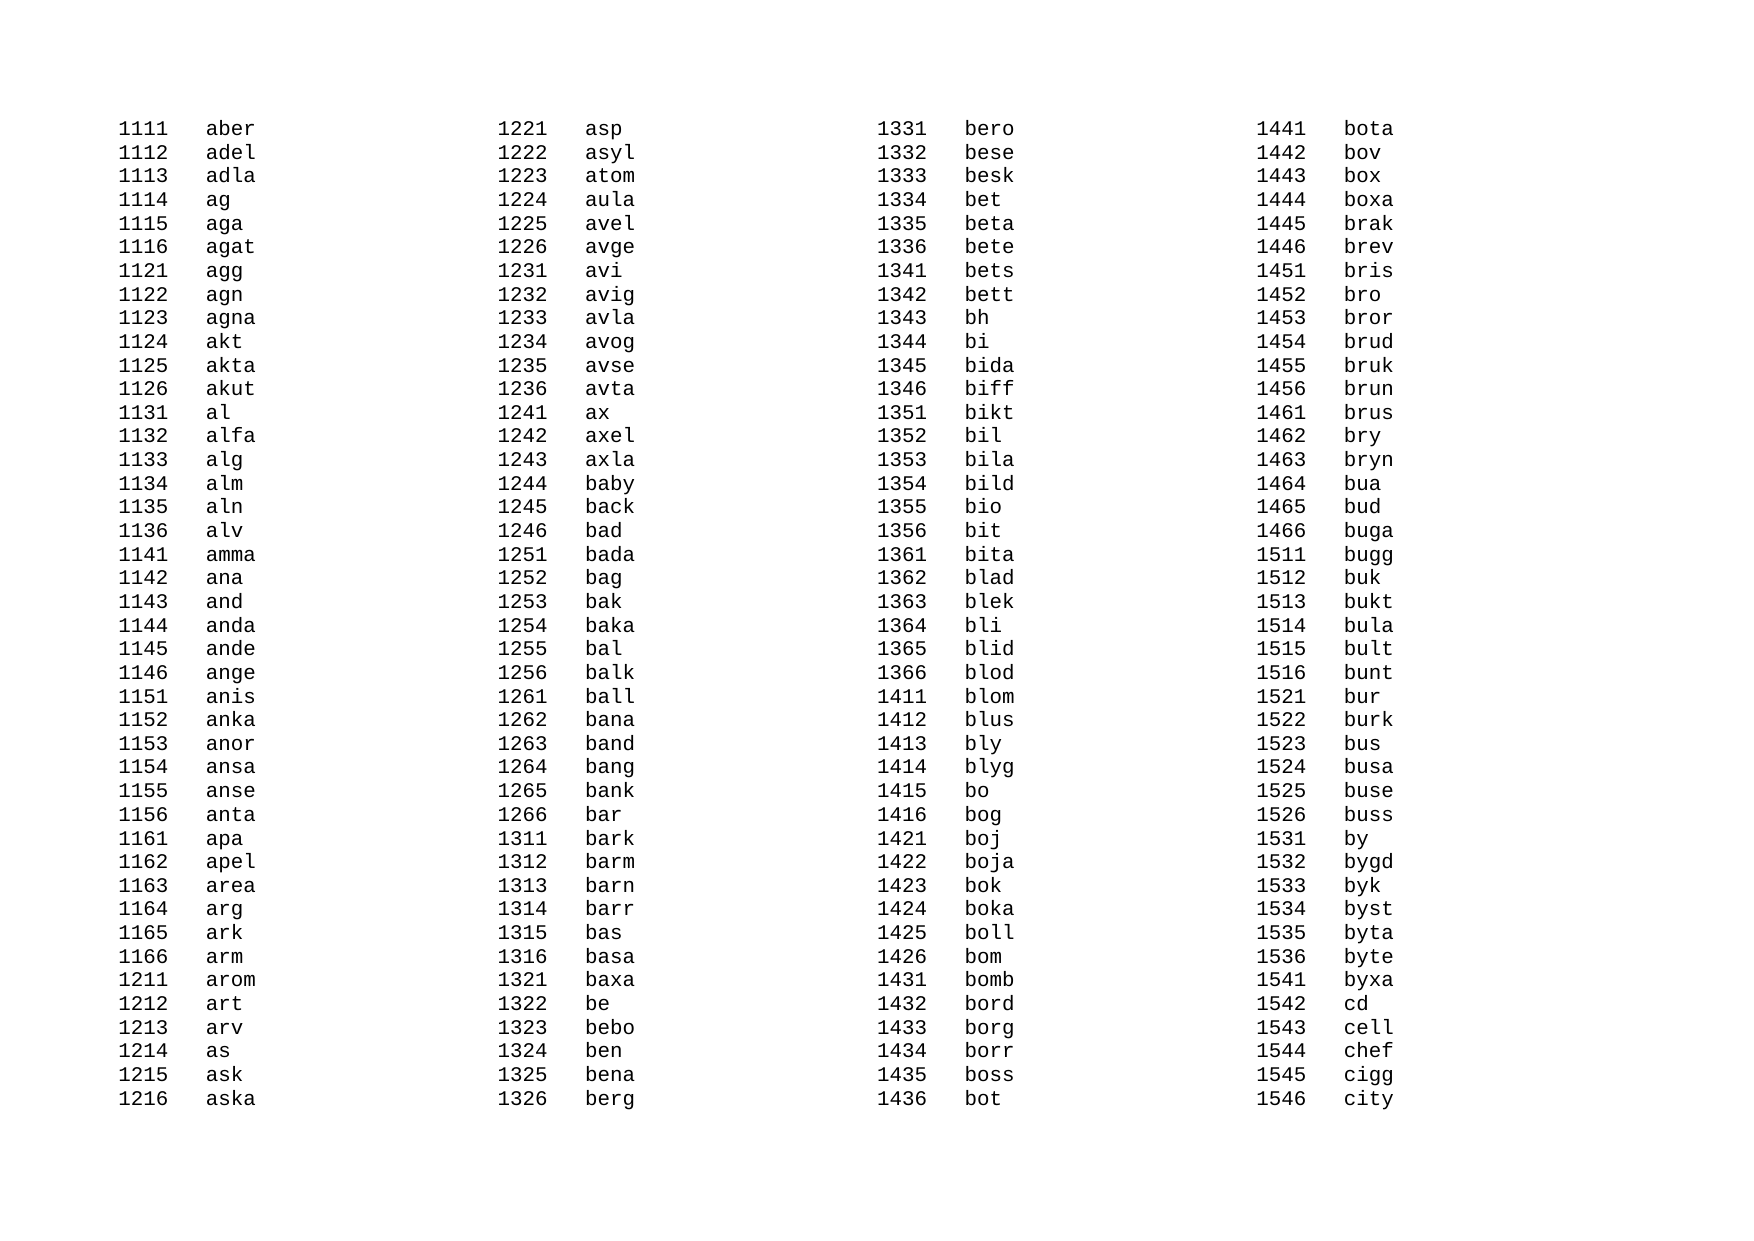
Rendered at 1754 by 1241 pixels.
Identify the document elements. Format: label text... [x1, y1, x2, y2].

text 1543 cell [1256, 1017, 1636, 1040]
text 1461 brus [1256, 402, 1636, 426]
text 1522 burk [1256, 709, 1636, 733]
text 1256 balk [497, 662, 877, 686]
text 1424 boka [877, 898, 1256, 922]
text 1453 bror [1256, 307, 1636, 331]
text 1531 by [1256, 827, 1636, 851]
text 1363 blek [877, 591, 1256, 615]
text 1533 byk [1256, 875, 1636, 898]
text 1113 adla [118, 165, 497, 189]
text 1124 akt [118, 331, 497, 354]
text 1151 anis [118, 686, 497, 709]
text 1133 alg [118, 449, 497, 473]
text 1326 berg [497, 1088, 877, 1111]
text 1421 boj [877, 827, 1256, 851]
text 1161 apa [118, 827, 497, 851]
text 1343 bh [877, 307, 1256, 331]
text 1232 avig [497, 284, 877, 307]
text 1423 bok [877, 875, 1256, 898]
text 1322 be [497, 993, 877, 1017]
text 1433 borg [877, 1017, 1256, 1040]
text 1514 bula [1256, 615, 1636, 638]
text 1212 art [118, 993, 497, 1017]
text 1452 bro [1256, 284, 1636, 307]
text 1341 bets [877, 260, 1256, 284]
text 1211 arom [118, 969, 497, 993]
text 1255 bal [497, 638, 877, 662]
text 1434 borr [877, 1040, 1256, 1064]
text 1145 ande [118, 638, 497, 662]
text 1432 bord [877, 993, 1256, 1017]
text 1144 anda [118, 615, 497, 638]
text 1545 cigg [1256, 1064, 1636, 1088]
text 1112 adel [118, 142, 497, 165]
text 1162 apel [118, 851, 497, 875]
text 1246 bad [497, 520, 877, 544]
text 1422 boja [877, 851, 1256, 875]
text 1366 blod [877, 662, 1256, 686]
text 1142 ana [118, 567, 497, 591]
text 1513 bukt [1256, 591, 1636, 615]
text 1233 avla [497, 307, 877, 331]
text 1365 blid [877, 638, 1256, 662]
text 1332 bese [877, 142, 1256, 165]
text 1316 basa [497, 946, 877, 969]
text 1442 bov [1256, 142, 1636, 165]
text 1454 brud [1256, 331, 1636, 354]
text 1236 avta [497, 378, 877, 402]
text 1122 agn [118, 284, 497, 307]
text 1261 ball [497, 686, 877, 709]
text 1311 bark [497, 827, 877, 851]
text 1155 anse [118, 780, 497, 804]
text 1466 buga [1256, 520, 1636, 544]
text 1361 bita [877, 544, 1256, 567]
text 1516 bunt [1256, 662, 1636, 686]
text 1164 arg [118, 898, 497, 922]
text 1443 box [1256, 165, 1636, 189]
text 1441 bota [1256, 118, 1636, 142]
text 1446 brev [1256, 236, 1636, 260]
text 1165 ark [118, 922, 497, 946]
text 1425 boll [877, 922, 1256, 946]
text 1342 bett [877, 284, 1256, 307]
text 1114 ag [118, 189, 497, 213]
text 1314 barr [497, 898, 877, 922]
text 1364 bli [877, 615, 1256, 638]
text 1525 buse [1256, 780, 1636, 804]
text 1131 al [118, 402, 497, 426]
text 1231 avi [497, 260, 877, 284]
text 1252 bag [497, 567, 877, 591]
text 1215 ask [118, 1064, 497, 1088]
text 1221 asp [497, 118, 877, 142]
text 1253 bak [497, 591, 877, 615]
text 1313 barn [497, 875, 877, 898]
text 1136 alv [118, 520, 497, 544]
text 1324 ben [497, 1040, 877, 1064]
text 1353 bila [877, 449, 1256, 473]
text 1544 chef [1256, 1040, 1636, 1064]
text 1135 aln [118, 496, 497, 520]
text 1214 as [118, 1040, 497, 1064]
text 1511 bugg [1256, 544, 1636, 567]
text 1216 aska [118, 1088, 497, 1111]
text 1413 bly [877, 733, 1256, 757]
text 1331 bero [877, 118, 1256, 142]
text 1132 alfa [118, 426, 497, 449]
text 1344 bi [877, 331, 1256, 354]
text 1335 beta [877, 213, 1256, 236]
text 1115 aga [118, 213, 497, 236]
text 1435 boss [877, 1064, 1256, 1088]
text 1245 back [497, 496, 877, 520]
text 1534 byst [1256, 898, 1636, 922]
text 1243 axla [497, 449, 877, 473]
text 1116 agat [118, 236, 497, 260]
text 1444 boxa [1256, 189, 1636, 213]
text 1412 blus [877, 709, 1256, 733]
text 1356 bit [877, 520, 1256, 544]
text 1134 alm [118, 473, 497, 496]
text 1323 bebo [497, 1017, 877, 1040]
text 1523 bus [1256, 733, 1636, 757]
text 1224 aula [497, 189, 877, 213]
text 1152 anka [118, 709, 497, 733]
text 1123 agna [118, 307, 497, 331]
text 1463 bryn [1256, 449, 1636, 473]
text 1143 and [118, 591, 497, 615]
text 1416 bog [877, 804, 1256, 827]
text 1451 bris [1256, 260, 1636, 284]
text 1111 aber [118, 118, 497, 142]
text 1312 barm [497, 851, 877, 875]
text 1456 brun [1256, 378, 1636, 402]
text 1125 akta [118, 354, 497, 378]
text 1445 brak [1256, 213, 1636, 236]
text 1532 bygd [1256, 851, 1636, 875]
text 1411 blom [877, 686, 1256, 709]
text 1346 biff [877, 378, 1256, 402]
text 1163 area [118, 875, 497, 898]
text 1362 blad [877, 567, 1256, 591]
text 1515 bult [1256, 638, 1636, 662]
text 1121 agg [118, 260, 497, 284]
text 1512 buk [1256, 567, 1636, 591]
text 1222 asyl [497, 142, 877, 165]
text 1355 bio [877, 496, 1256, 520]
text 1542 cd [1256, 993, 1636, 1017]
text 1455 bruk [1256, 354, 1636, 378]
text 1251 bada [497, 544, 877, 567]
text 1262 bana [497, 709, 877, 733]
text 1464 bua [1256, 473, 1636, 496]
text 1156 anta [118, 804, 497, 827]
text 1146 ange [118, 662, 497, 686]
text 1213 arv [118, 1017, 497, 1040]
text 1266 bar [497, 804, 877, 827]
text 1524 busa [1256, 757, 1636, 780]
text 1462 bry [1256, 426, 1636, 449]
text 1226 avge [497, 236, 877, 260]
text 1254 baka [497, 615, 877, 638]
text 1263 band [497, 733, 877, 757]
text 1352 bil [877, 426, 1256, 449]
text 1223 atom [497, 165, 877, 189]
text 1465 bud [1256, 496, 1636, 520]
text 1336 bete [877, 236, 1256, 260]
text 1333 besk [877, 165, 1256, 189]
text 1345 bida [877, 354, 1256, 378]
text 1315 bas [497, 922, 877, 946]
text 1426 bom [877, 946, 1256, 969]
text 1415 bo [877, 780, 1256, 804]
text 1235 avse [497, 354, 877, 378]
text 1436 bot [877, 1088, 1256, 1111]
text 1265 bank [497, 780, 877, 804]
text 1166 arm [118, 946, 497, 969]
text 1546 city [1256, 1088, 1636, 1111]
text 1234 avog [497, 331, 877, 354]
text 1244 baby [497, 473, 877, 496]
text 1351 bikt [877, 402, 1256, 426]
text 1334 bet [877, 189, 1256, 213]
text 1154 ansa [118, 757, 497, 780]
text 1541 byxa [1256, 969, 1636, 993]
text 1521 bur [1256, 686, 1636, 709]
text 1535 byta [1256, 922, 1636, 946]
text 1242 axel [497, 426, 877, 449]
text 1431 bomb [877, 969, 1256, 993]
text 1354 bild [877, 473, 1256, 496]
text 1536 byte [1256, 946, 1636, 969]
text 1225 avel [497, 213, 877, 236]
text 1241 ax [497, 402, 877, 426]
text 1264 bang [497, 757, 877, 780]
text 1141 amma [118, 544, 497, 567]
text 1153 anor [118, 733, 497, 757]
text 1325 bena [497, 1064, 877, 1088]
text 1526 buss [1256, 804, 1636, 827]
text 1126 akut [118, 378, 497, 402]
text 1321 baxa [497, 969, 877, 993]
text 1414 blyg [877, 757, 1256, 780]
